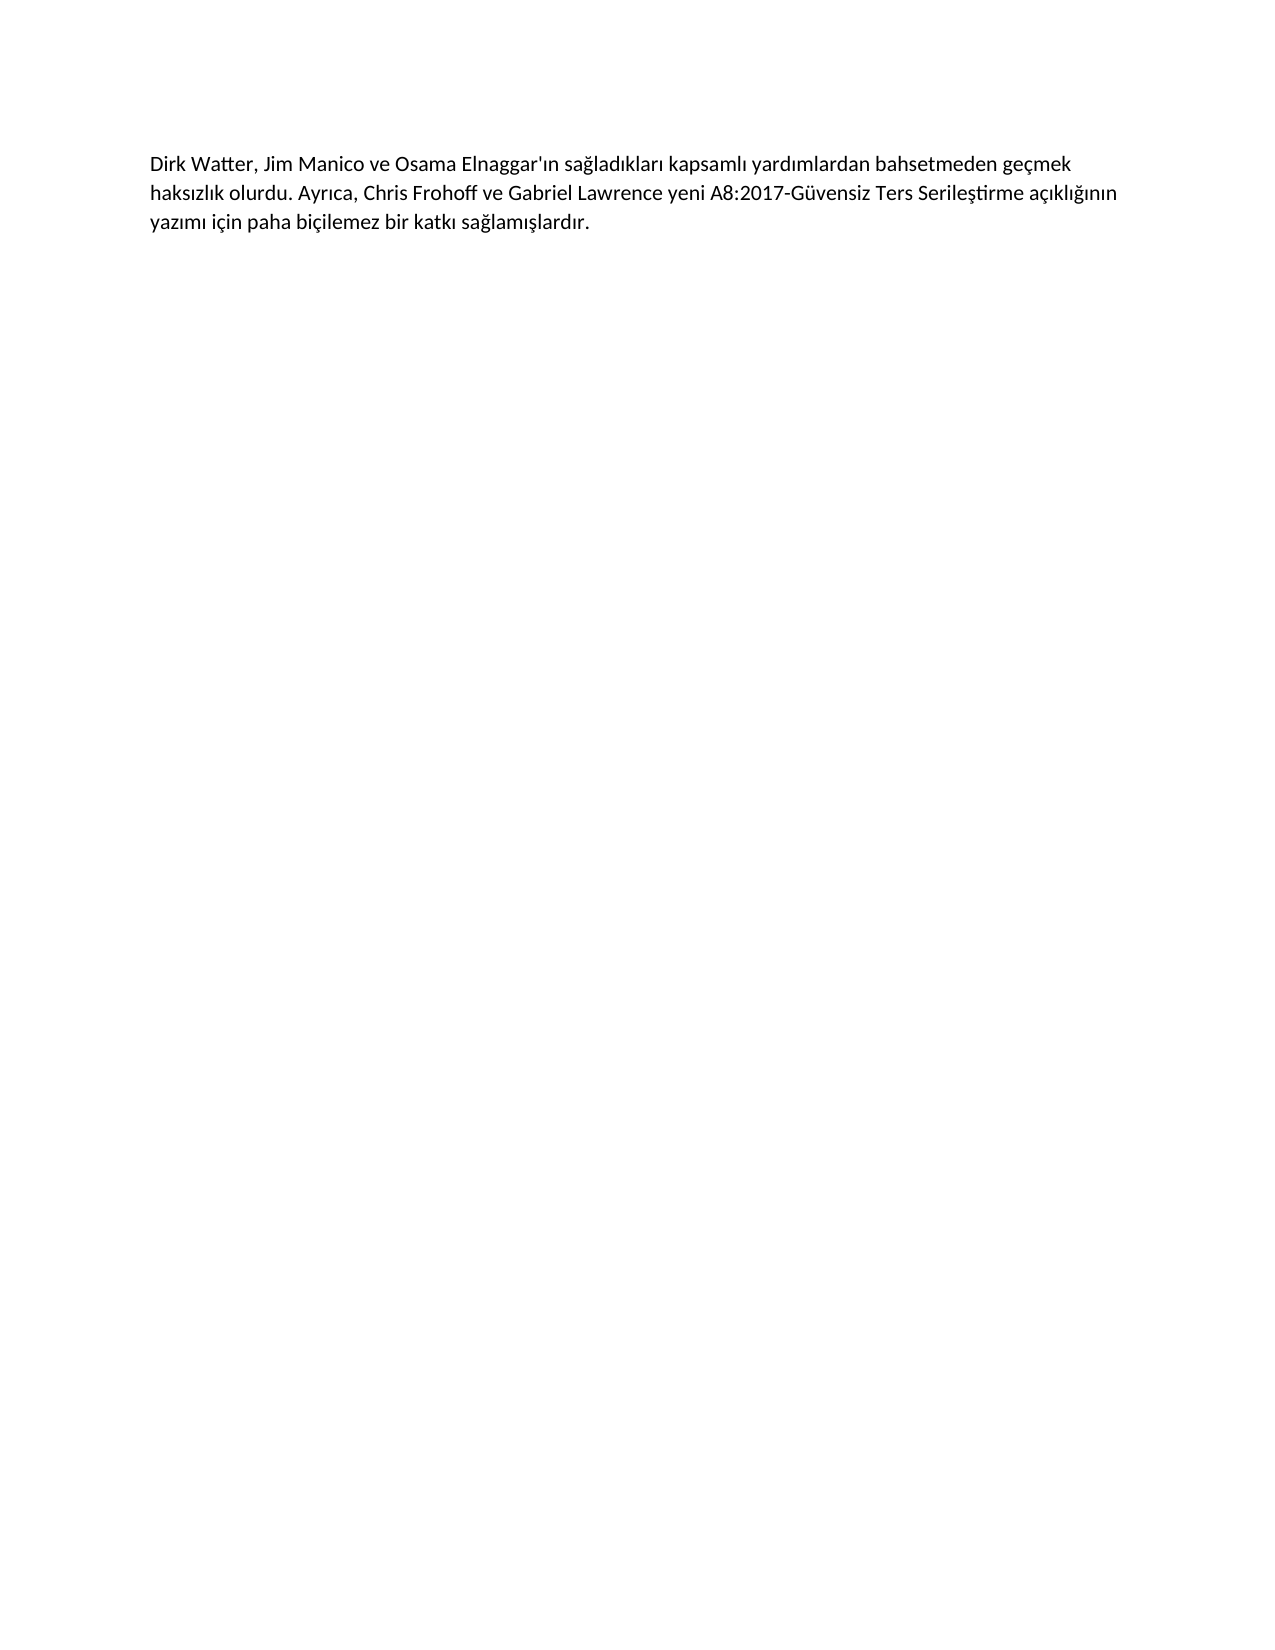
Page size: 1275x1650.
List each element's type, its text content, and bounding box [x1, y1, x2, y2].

text Dirk Watter, Jim Manico ve Osama Elnaggar'ın sağladıkları kapsamlı yardımlardan bahsetmeden geçmek haksızlık olurdu. Ayrıca, Chris Frohoff ve Gabriel Lawrence yeni A8:2017-Güvensiz Ters Serileştirme açıklığının yazımı için paha biçilemez bir katkı sağlamışlardır. [150, 150, 1125, 235]
